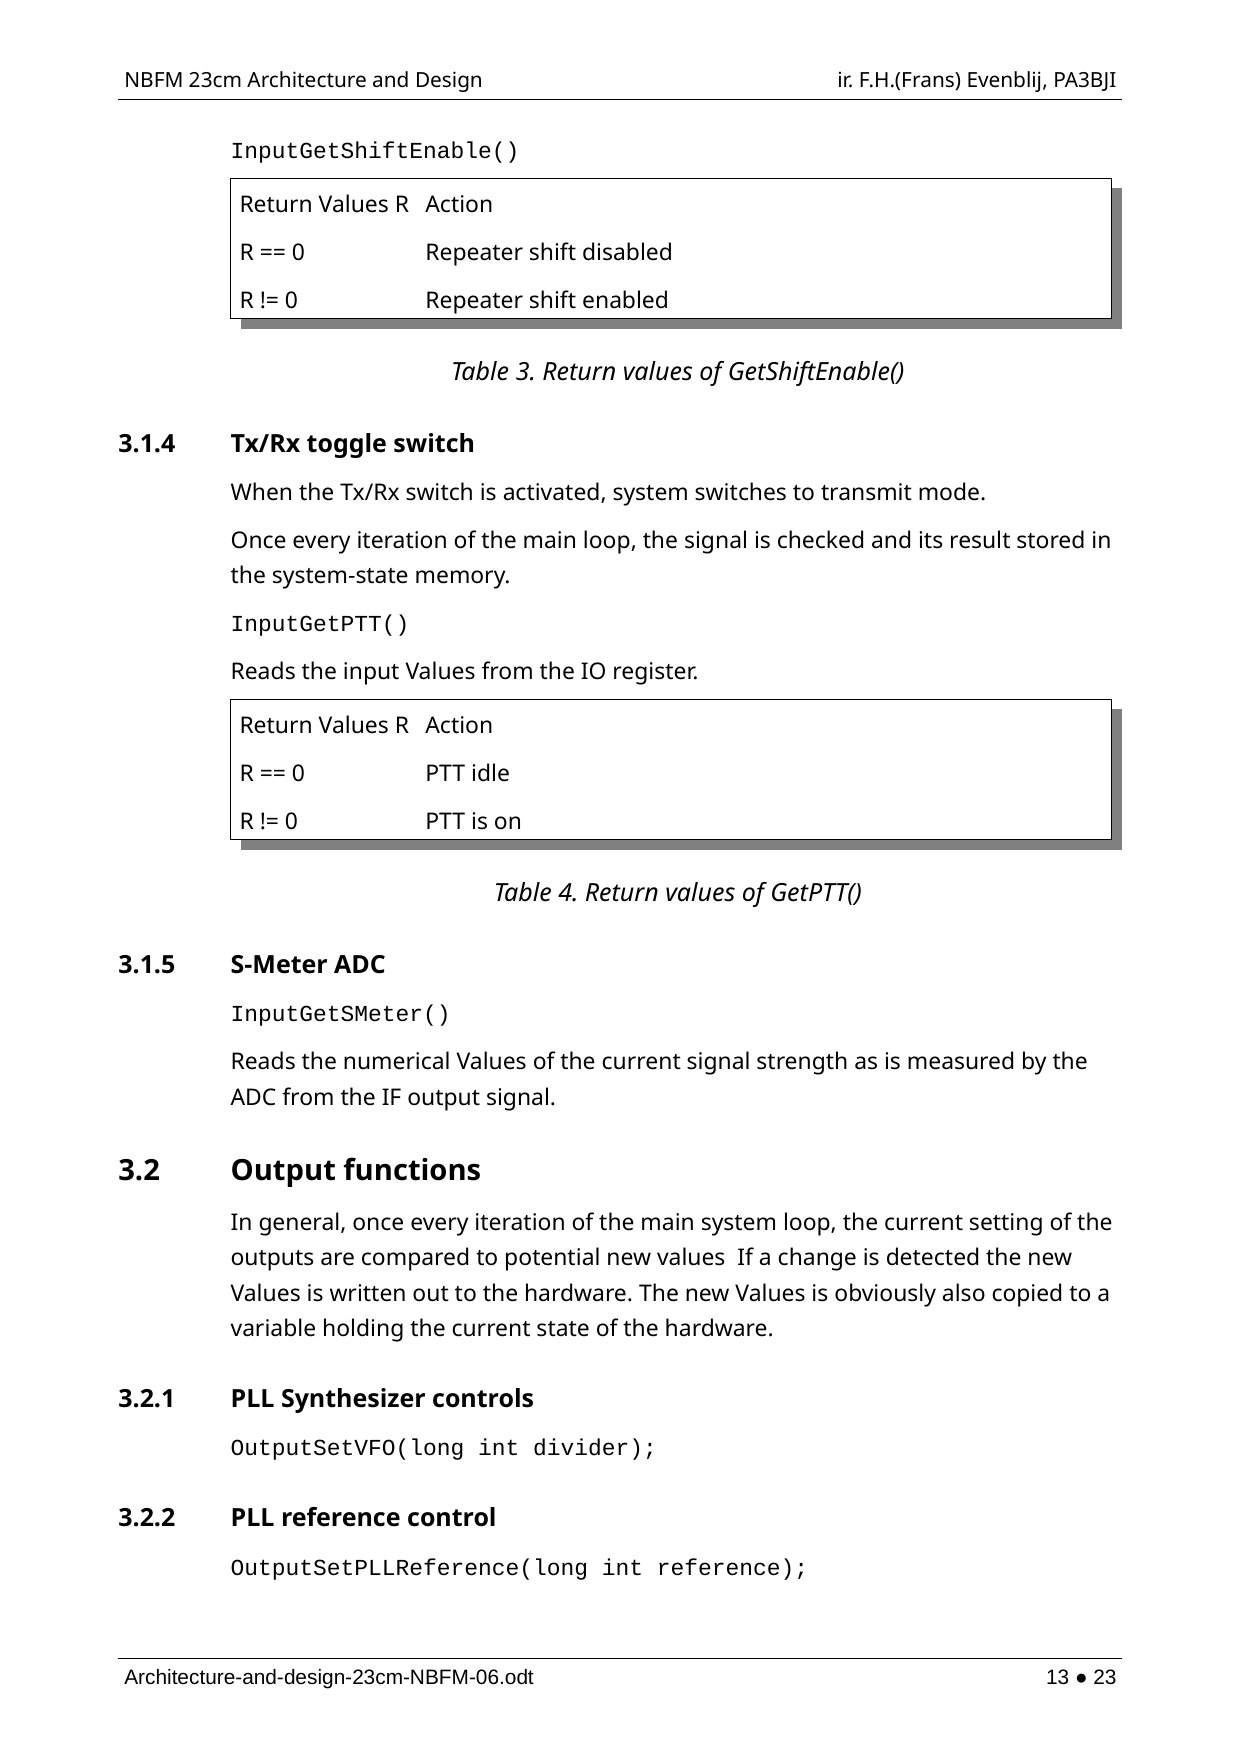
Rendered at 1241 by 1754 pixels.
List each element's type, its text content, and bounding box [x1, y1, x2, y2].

text R != 0 PTT is on [231, 795, 1111, 839]
subtitle OutputSetVFO(long int divider); [230, 1427, 1122, 1463]
subtitle InputGetPTT() [230, 603, 1122, 638]
subtitle Tx/Rx toggle switch [118, 425, 1122, 459]
list PLL reference control [118, 1500, 1122, 1534]
subtitle When the Tx/Rx switch is activated, system switches to transmit mode. [230, 472, 1122, 507]
subtitle Table 4. Return values of GetPTT() [236, 875, 1122, 909]
text Once every iteration of the main loop, the signal is checked and its result stored in the system-state memory. [230, 520, 1122, 591]
subtitle OutputSetPLLReference(long int reference); [230, 1547, 1122, 1582]
text Reads the input Values from the IO register. [230, 651, 1122, 686]
text R != 0 Repeater shift enabled [231, 274, 1111, 318]
text In general, once every iteration of the main system loop, the current setting of the outputs are compared to potential new values If a change is detected the new Values is written out to the hardware. The new Values is obviously also copied to a variable holding the current state of the hardware. [230, 1201, 1122, 1343]
subtitle Table 3. Return values of GetShiftEnable() [236, 354, 1122, 388]
list PLL Synthesizer controls [118, 1381, 1122, 1415]
text Return Values R Action [231, 700, 1111, 740]
subtitle InputGetShiftEnable() [230, 130, 1122, 165]
text R == 0 PTT idle [231, 747, 1111, 788]
subtitle S-Meter ADC [118, 946, 1122, 981]
text R == 0 Repeater shift disabled [231, 226, 1111, 267]
subtitle InputGetSMeter() [230, 993, 1122, 1028]
text Return Values R Action [231, 179, 1111, 219]
subtitle Reads the numerical Values of the current signal strength as is measured by the ADC from the IF output signal. [230, 1041, 1122, 1112]
list Output functions [118, 1149, 1122, 1189]
